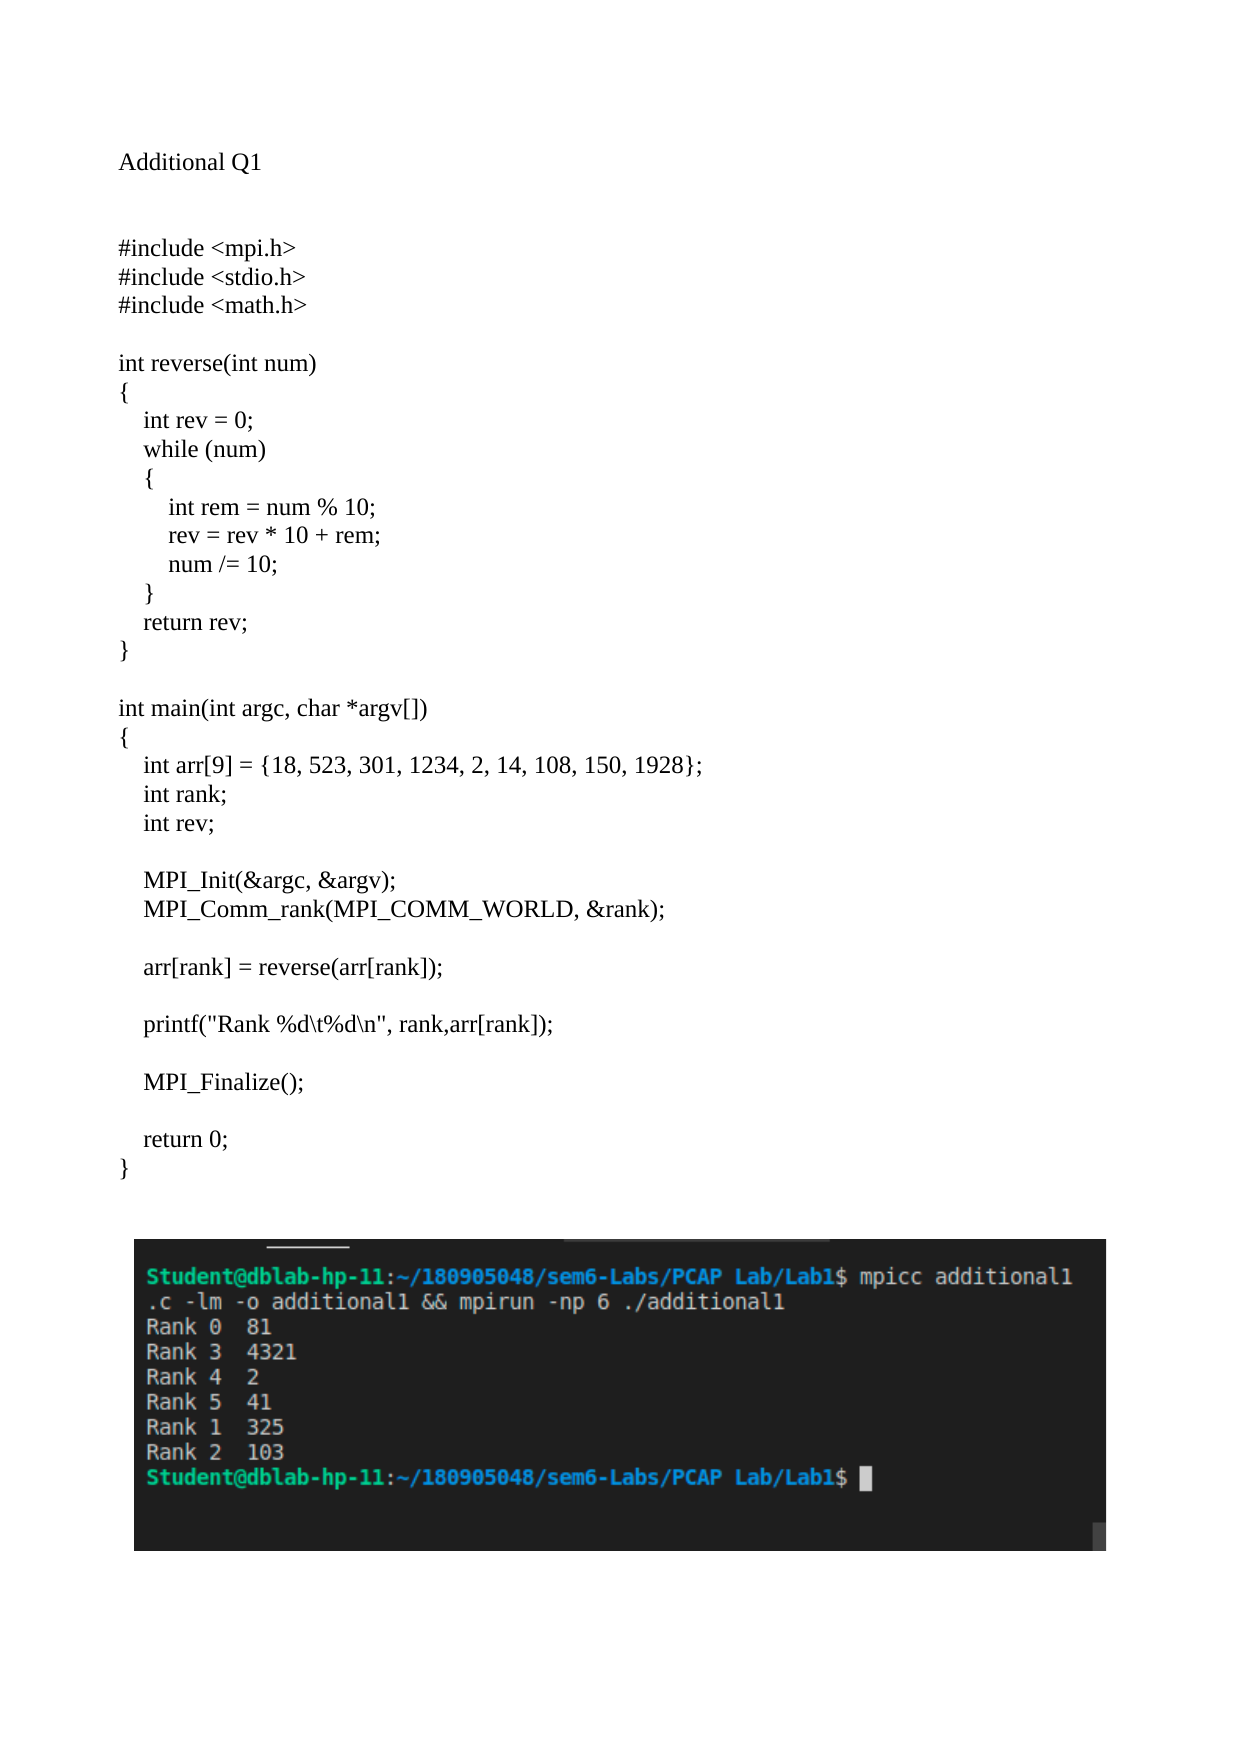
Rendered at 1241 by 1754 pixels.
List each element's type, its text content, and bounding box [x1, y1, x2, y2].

text return 0; [118, 1124, 1122, 1153]
text { [118, 722, 1122, 751]
text while (num) [118, 434, 1122, 463]
text } [118, 636, 1122, 664]
text } [118, 578, 1122, 607]
text } [118, 1153, 1122, 1182]
text num /= 10; [118, 549, 1122, 578]
text #include <math.h> [118, 291, 1122, 319]
text arr[rank] = reverse(arr[rank]); [118, 952, 1122, 981]
text int rev; [118, 808, 1122, 837]
text { [118, 377, 1122, 406]
text rev = rev * 10 + rem; [118, 521, 1122, 549]
text #include <mpi.h> [118, 233, 1122, 262]
text int main(int argc, char *argv[]) [118, 693, 1122, 722]
text MPI_Finalize(); [118, 1067, 1122, 1096]
text printf("Rank %d\t%d\n", rank,arr[rank]); [118, 1009, 1122, 1038]
text MPI_Comm_rank(MPI_COMM_WORLD, &rank); [118, 894, 1122, 923]
text int reverse(int num) [118, 348, 1122, 377]
text { [118, 463, 1122, 492]
text #include <stdio.h> [118, 262, 1122, 291]
picture [134, 1239, 1107, 1551]
text MPI_Init(&argc, &argv); [118, 866, 1122, 894]
text int rank; [118, 779, 1122, 808]
text return rev; [118, 607, 1122, 636]
text int arr[9] = {18, 523, 301, 1234, 2, 14, 108, 150, 1928}; [118, 751, 1122, 779]
text int rem = num % 10; [118, 492, 1122, 521]
text Additional Q1 [118, 147, 1122, 176]
text int rev = 0; [118, 406, 1122, 434]
